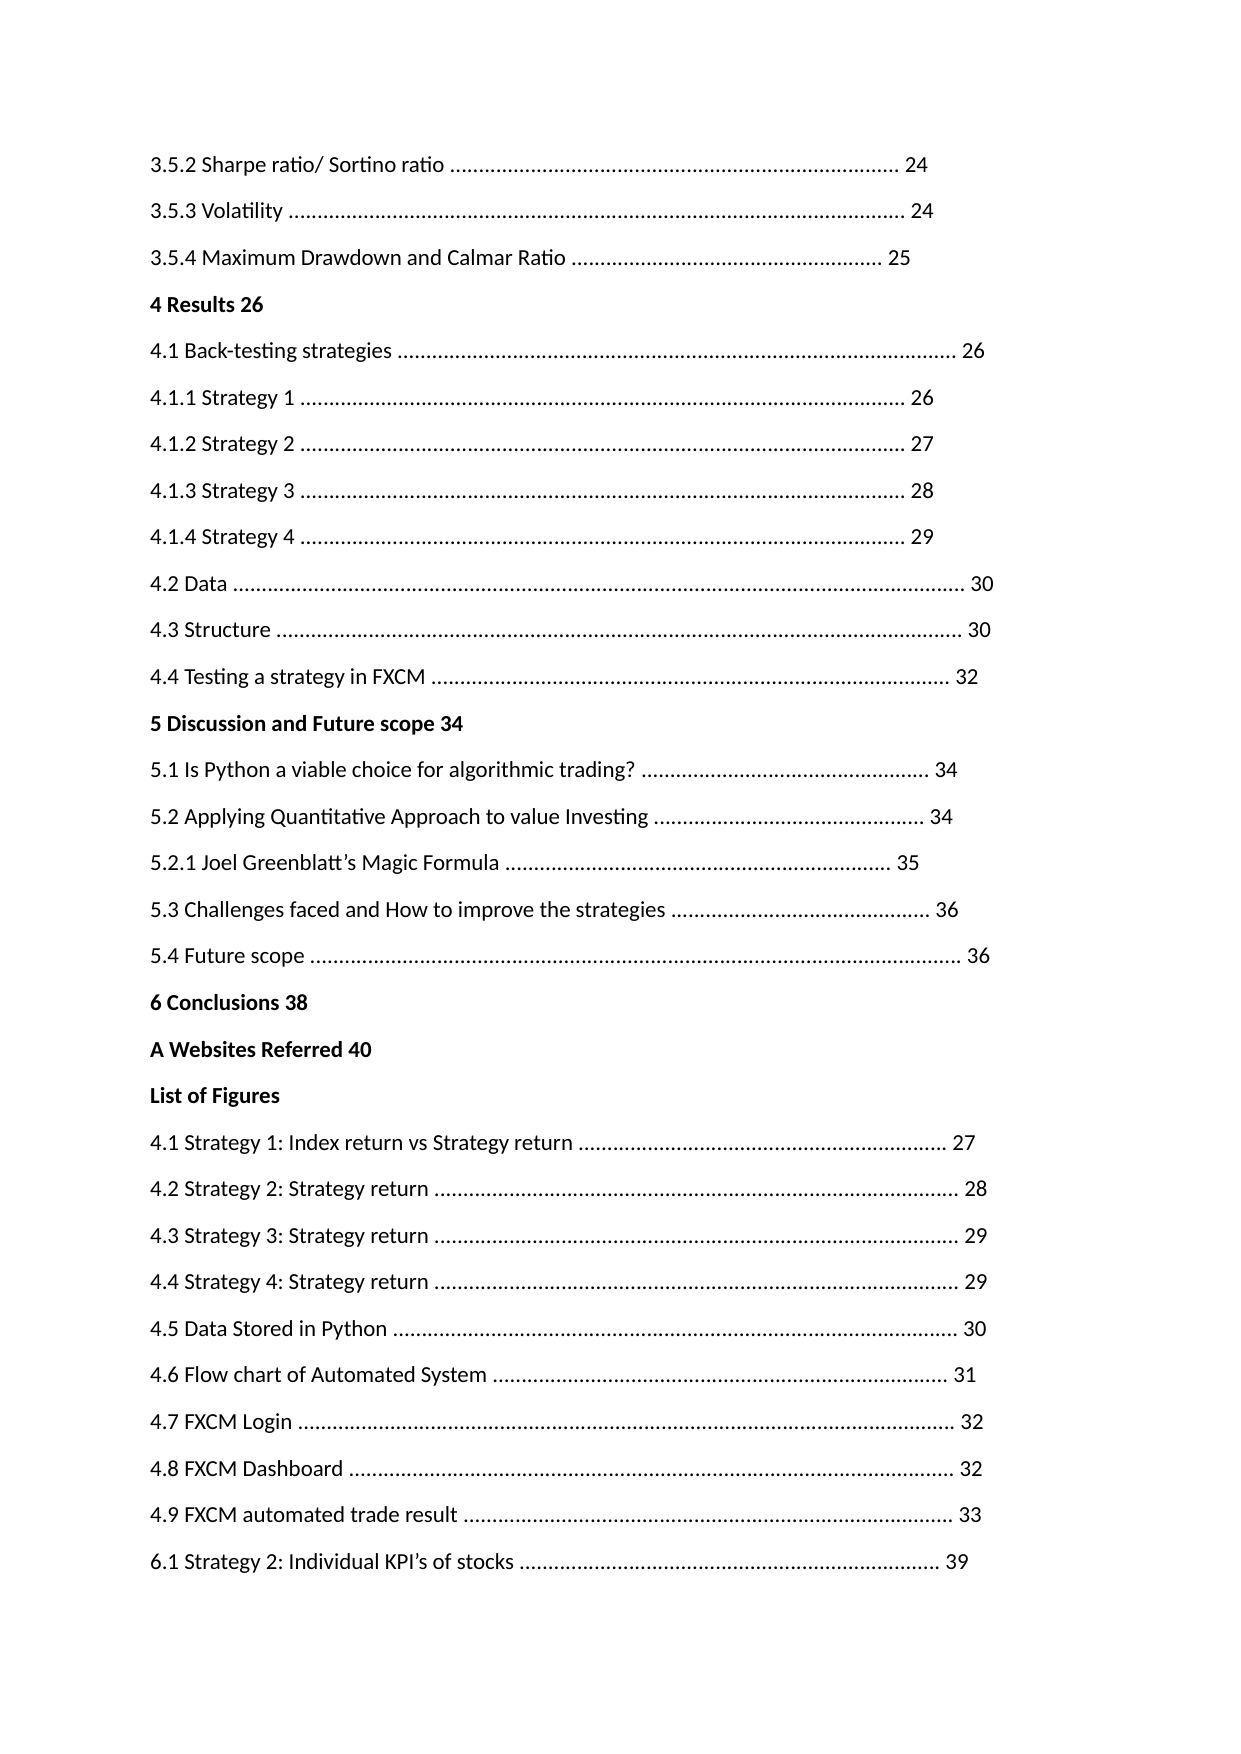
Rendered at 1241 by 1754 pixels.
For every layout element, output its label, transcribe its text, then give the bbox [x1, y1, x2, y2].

text 5.4 Future scope ................................................................................................................. 36 [150, 942, 1090, 969]
text 5.2.1 Joel Greenblatt’s Magic Formula ................................................................... 35 [150, 848, 1090, 876]
text 4.1.2 Strategy 2 ......................................................................................................... 27 [150, 429, 1090, 457]
text 4.1.3 Strategy 3 ......................................................................................................... 28 [150, 476, 1090, 504]
text List of Figures [150, 1081, 1090, 1109]
text 3.5.2 Sharpe ratio/ Sortino ratio .............................................................................. 24 [150, 150, 1090, 178]
text 5.2 Applying Quantitative Approach to value Investing ............................................... 34 [150, 802, 1090, 830]
text 4 Results 26 [150, 290, 1090, 318]
text 4.1 Strategy 1: Index return vs Strategy return ................................................................ 27 [150, 1128, 1090, 1156]
text 4.1.1 Strategy 1 ......................................................................................................... 26 [150, 383, 1090, 411]
text 5.3 Challenges faced and How to improve the strategies ............................................. 36 [150, 895, 1090, 923]
text 6 Conclusions 38 [150, 988, 1090, 1016]
text A Websites Referred 40 [150, 1035, 1090, 1063]
text 4.3 Structure ....................................................................................................................... 30 [150, 616, 1090, 644]
text 5 Discussion and Future scope 34 [150, 709, 1090, 737]
text 4.6 Flow chart of Automated System ............................................................................... 31 [150, 1361, 1090, 1389]
text 5.1 Is Python a viable choice for algorithmic trading? .................................................. 34 [150, 755, 1090, 783]
text 4.1 Back-testing strategies ................................................................................................. 26 [150, 336, 1090, 364]
text 3.5.3 Volatility ........................................................................................................... 24 [150, 197, 1090, 224]
text 4.5 Data Stored in Python .................................................................................................. 30 [150, 1314, 1090, 1342]
text 4.1.4 Strategy 4 ......................................................................................................... 29 [150, 522, 1090, 551]
text 4.8 FXCM Dashboard ......................................................................................................... 32 [150, 1454, 1090, 1482]
text 4.2 Data ............................................................................................................................... 30 [150, 569, 1090, 597]
text 4.3 Strategy 3: Strategy return ........................................................................................... 29 [150, 1221, 1090, 1249]
text 4.4 Strategy 4: Strategy return ........................................................................................... 29 [150, 1267, 1090, 1296]
text 4.2 Strategy 2: Strategy return ........................................................................................... 28 [150, 1174, 1090, 1202]
text 4.4 Testing a strategy in FXCM .......................................................................................... 32 [150, 662, 1090, 690]
text 6.1 Strategy 2: Individual KPI’s of stocks ......................................................................... 39 [150, 1547, 1090, 1575]
text 4.9 FXCM automated trade result ..................................................................................... 33 [150, 1500, 1090, 1528]
text 4.7 FXCM Login .................................................................................................................. 32 [150, 1407, 1090, 1435]
text 3.5.4 Maximum Drawdown and Calmar Ratio ...................................................... 25 [150, 243, 1090, 271]
